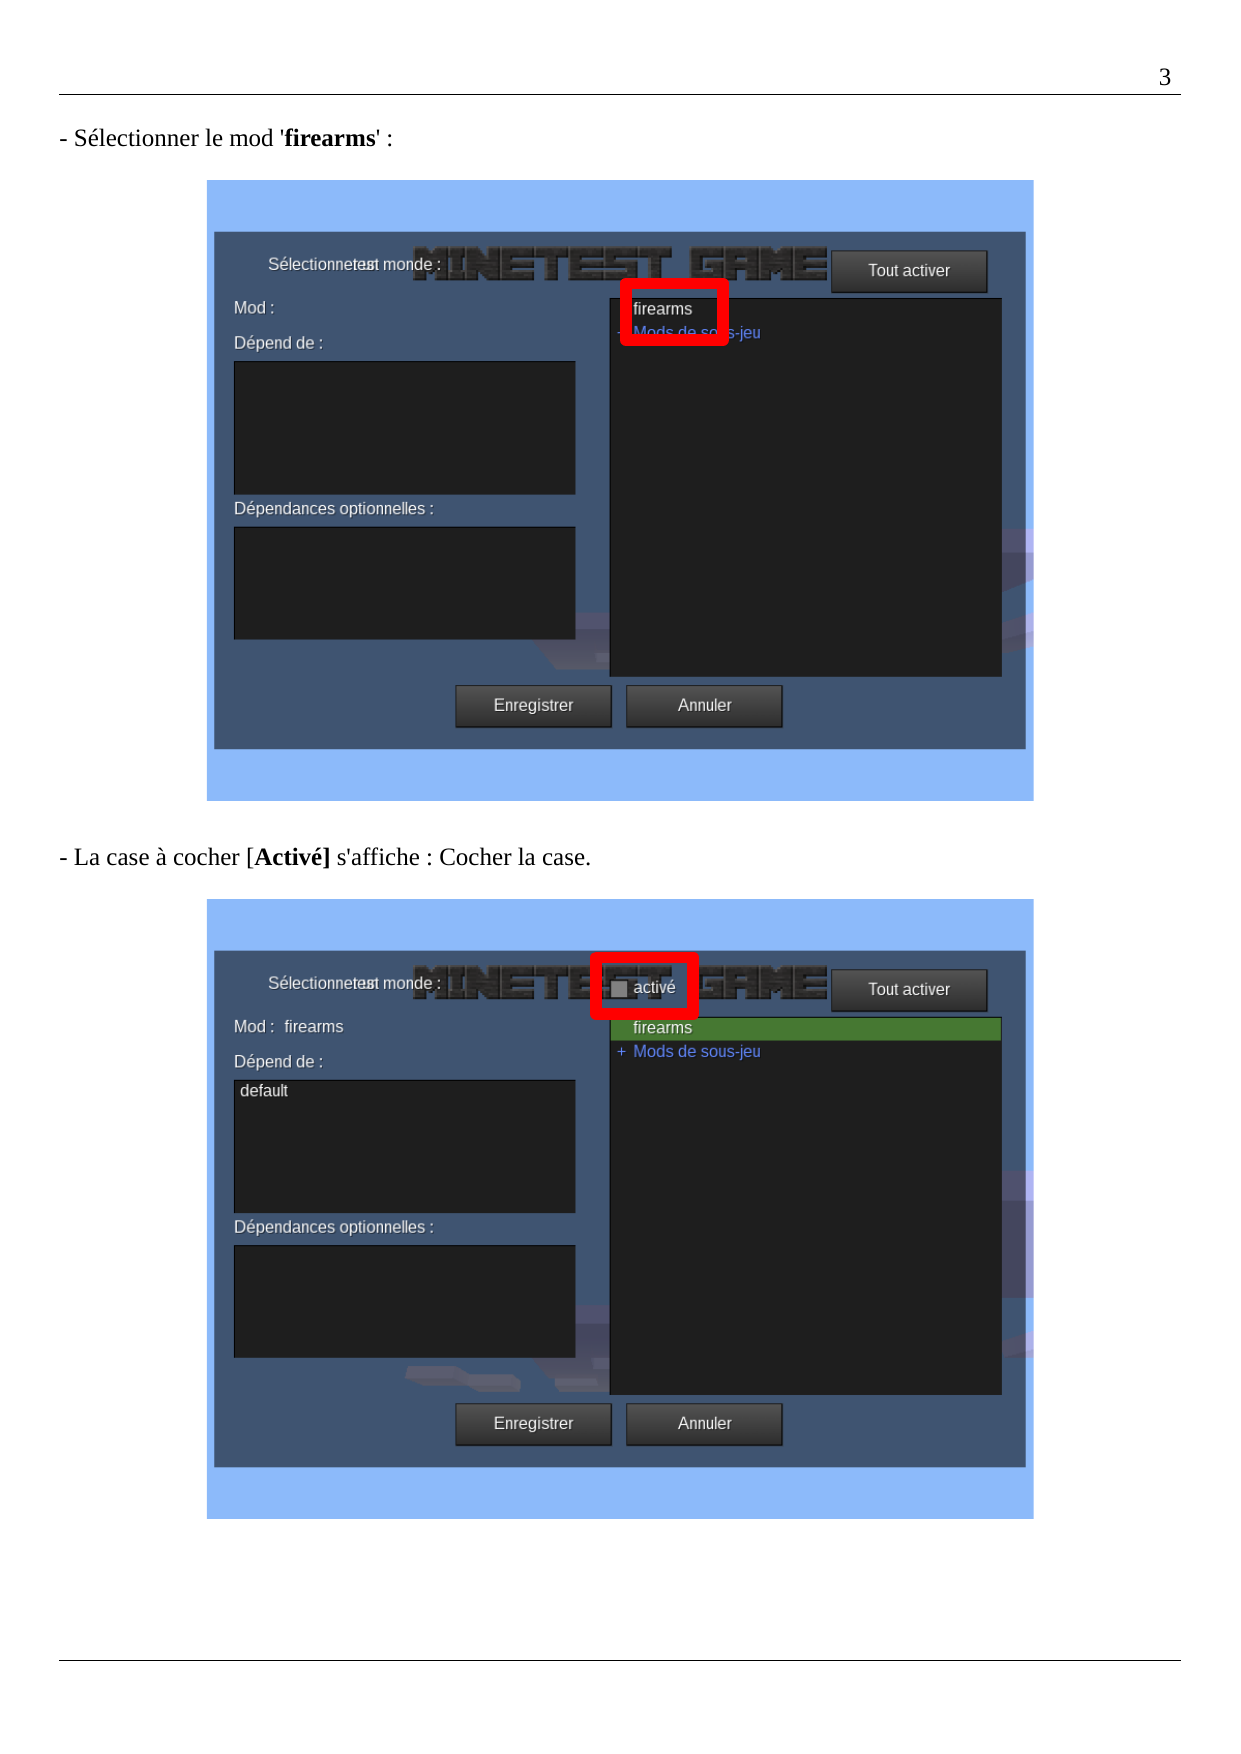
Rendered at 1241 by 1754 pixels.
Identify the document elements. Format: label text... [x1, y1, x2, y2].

text - La case à cocher [Activé] s'affiche : Cocher la case. [59, 842, 1181, 871]
picture [206, 899, 1034, 1519]
text - Sélectionner le mod 'firearms' : [59, 123, 1181, 152]
picture [206, 180, 1034, 801]
